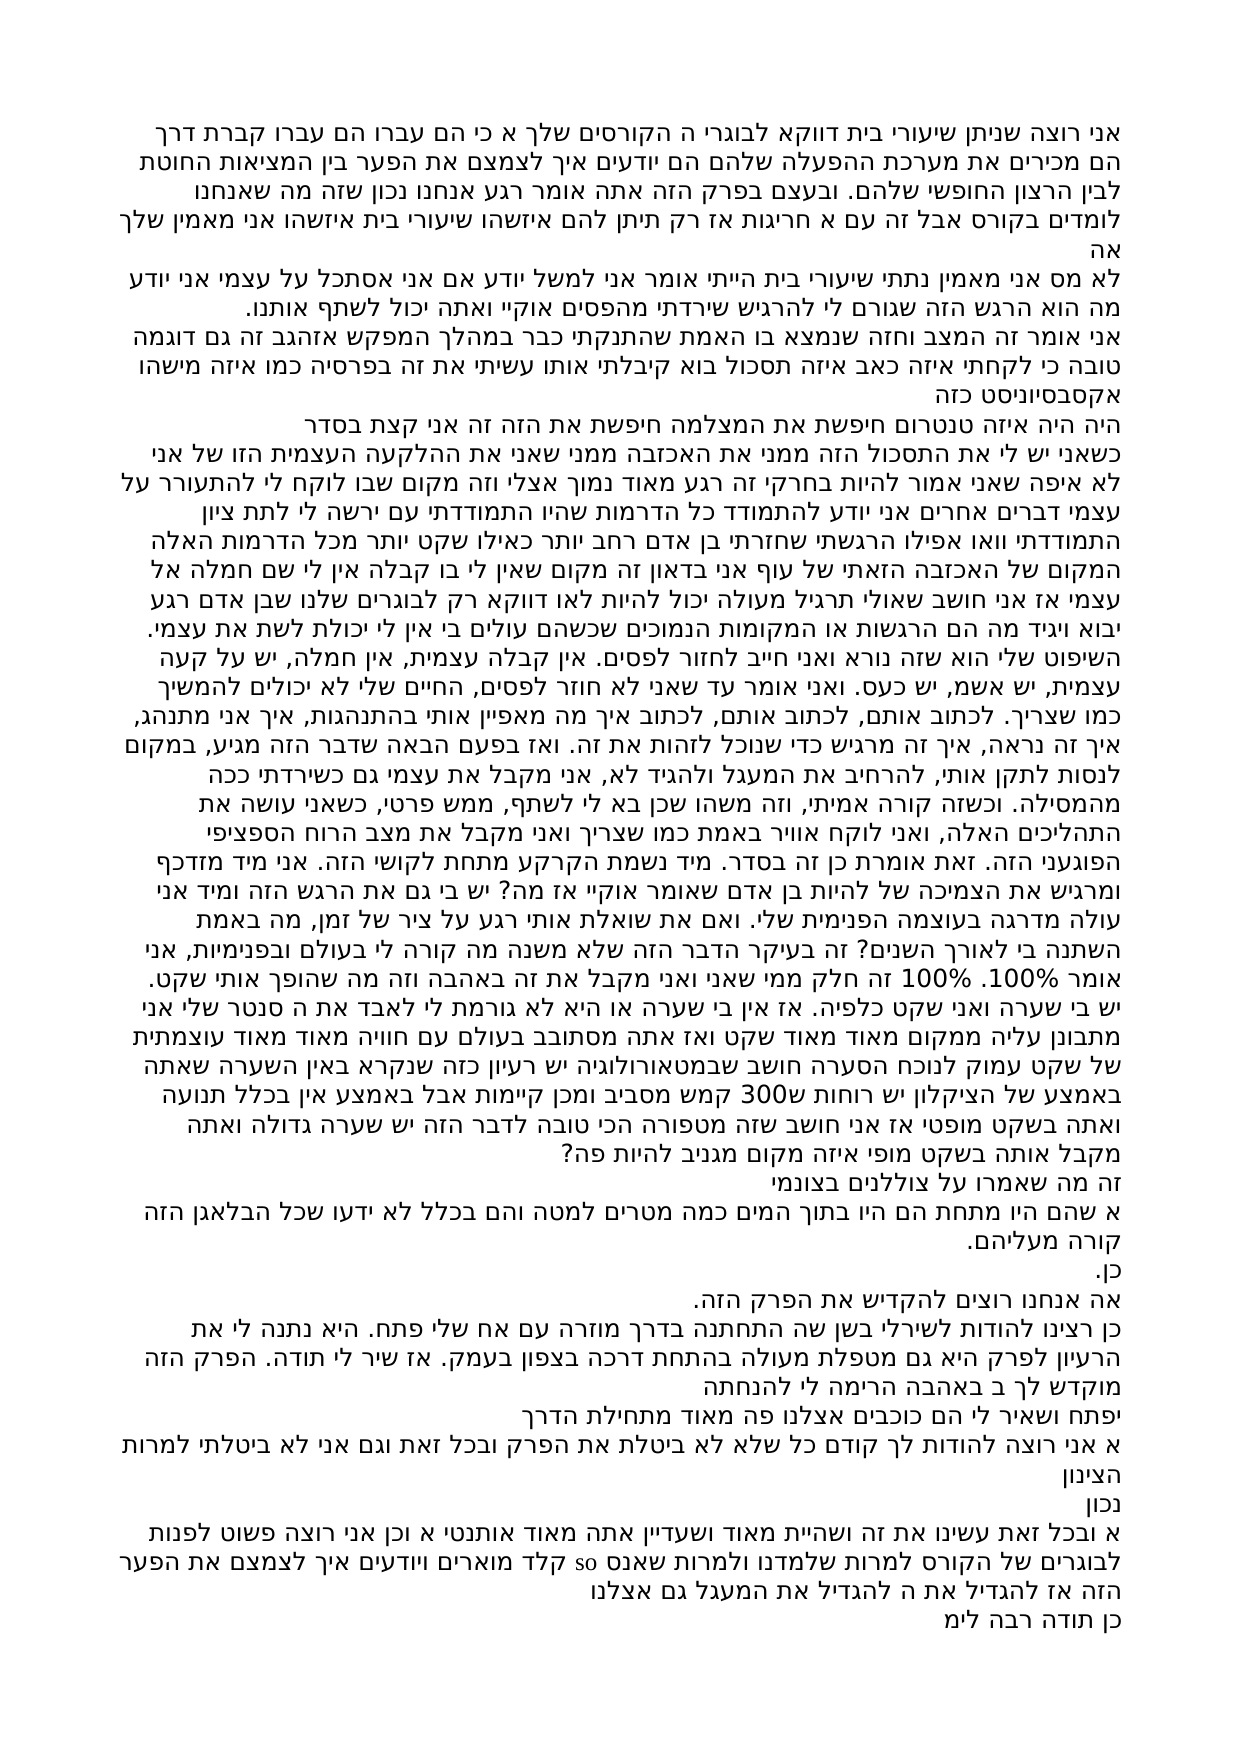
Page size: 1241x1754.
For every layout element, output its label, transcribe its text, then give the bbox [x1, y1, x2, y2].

text א שהם היו מתחת הם היו בתוך המים כמה מטרים למטה והם בכלל לא ידעו שכל הבלאגן הזה קורה מעליהם. [118, 1197, 1122, 1256]
text היה היה איזה טנטרום חיפשת את המצלמה חיפשת את הזה זה אני קצת בסדר [118, 410, 1122, 439]
text נכון [118, 1489, 1122, 1518]
text לא מס אני מאמין נתתי שיעורי בית הייתי אומר אני למשל יודע אם אני אסתכל על עצמי אני יודע מה הוא הרגש הזה שגורם לי להרגיש שירדתי מהפסים אוקיי ואתה יכול לשתף אותנו. [118, 264, 1122, 322]
text כן תודה רבה לימ [118, 1606, 1122, 1635]
text יפתח ושאיר לי הם כוכבים אצלנו פה מאוד מתחילת הדרך [118, 1401, 1122, 1431]
text אה אנחנו רוצים להקדיש את הפרק הזה. [118, 1285, 1122, 1314]
text א אני רוצה להודות לך קודם כל שלא לא ביטלת את הפרק ובכל זאת וגם אני לא ביטלתי למרות הצינון [118, 1431, 1122, 1489]
text אני אומר זה המצב וחזה שנמצא בו האמת שהתנקתי כבר במהלך המפקש אזהגב זה גם דוגמה טובה כי לקחתי איזה כאב איזה תסכול בוא קיבלתי אותו עשיתי את זה בפרסיה כמו איזה מישהו אקסבסיוניסט כזה [118, 322, 1122, 410]
text כן. [118, 1256, 1122, 1285]
text א ובכל זאת עשינו את זה ושהיית מאוד ושעדיין אתה מאוד אותנטי א וכן אני רוצה פשוט לפנות לבוגרים של הקורס למרות שלמדנו ולמרות שאנס so קלד מוארים ויודעים איך לצמצם את הפער הזה אז להגדיל את ה להגדיל את המעגל גם אצלנו [118, 1518, 1122, 1606]
text כשאני יש לי את התסכול הזה ממני את האכזבה ממני שאני את ההלקעה העצמית הזו של אני לא איפה שאני אמור להיות בחרקי זה רגע מאוד נמוך אצלי וזה מקום שבו לוקח לי להתעורר על עצמי דברים אחרים אני יודע להתמודד כל הדרמות שהיו התמודדתי עם ירשה לי לתת ציון התמודדתי וואו אפילו הרגשתי שחזרתי בן אדם רחב יותר כאילו שקט יותר מכל הדרמות האלה המקום של האכזבה הזאתי של עוף אני בדאון זה מקום שאין לי בו קבלה אין לי שם חמלה אל עצמי אז אני חושב שאולי תרגיל מעולה יכול להיות לאו דווקא רק לבוגרים שלנו שבן אדם רגע יבוא ויגיד מה הם הרגשות או המקומות הנמוכים שכשהם עולים בי אין לי יכולת לשת את עצמי. השיפוט שלי הוא שזה נורא ואני חייב לחזור לפסים. אין קבלה עצמית, אין חמלה, יש על קעה עצמית, יש אשמ, יש כעס. ואני אומר עד שאני לא חוזר לפסים, החיים שלי לא יכולים להמשיך כמו שצריך. לכתוב אותם, לכתוב אותם, לכתוב איך מה מאפיין אותי בהתנהגות, איך אני מתנהג, איך זה נראה, איך זה מרגיש כדי שנוכל לזהות את זה. ואז בפעם הבאה שדבר הזה מגיע, במקום לנסות לתקן אותי, להרחיב את המעגל ולהגיד לא, אני מקבל את עצמי גם כשירדתי ככה מהמסילה. וכשזה קורה אמיתי, וזה משהו שכן בא לי לשתף, ממש פרטי, כשאני עושה את התהליכים האלה, ואני לוקח אוויר באמת כמו שצריך ואני מקבל את מצב הרוח הספציפי הפוגעני הזה. זאת אומרת כן זה בסדר. מיד נשמת הקרקע מתחת לקושי הזה. אני מיד מזדכף ומרגיש את הצמיכה של להיות בן אדם שאומר אוקיי אז מה? יש בי גם את הרגש הזה ומיד אני עולה מדרגה בעוצמה הפנימית שלי. ואם את שואלת אותי רגע על ציר של זמן, מה באמת השתנה בי לאורך השנים? זה בעיקר הדבר הזה שלא משנה מה קורה לי בעולם ובפנימיות, אני אומר 100%. 100% זה חלק ממי שאני ואני מקבל את זה באהבה וזה מה שהופך אותי שקט. יש בי שערה ואני שקט כלפיה. אז אין בי שערה או היא לא גורמת לי לאבד את ה סנטר שלי אני מתבונן עליה ממקום מאוד מאוד שקט ואז אתה מסתובב בעולם עם חוויה מאוד מאוד עוצמתית של שקט עמוק לנוכח הסערה חושב שבמטאורולוגיה יש רעיון כזה שנקרא באין השערה שאתה באמצע של הציקלון יש רוחות ש300 קמש מסביב ומכן קיימות אבל באמצע אין בכלל תנועה ואתה בשקט מופטי אז אני חושב שזה מטפורה הכי טובה לדבר הזה יש שערה גדולה ואתה מקבל אותה בשקט מופי איזה מקום מגניב להיות פה? [118, 439, 1122, 1168]
text אני רוצה שניתן שיעורי בית דווקא לבוגרי ה הקורסים שלך א כי הם עברו הם עברו קברת דרך הם מכירים את מערכת ההפעלה שלהם הם יודעים איך לצמצם את הפער בין המציאות החוטת לבין הרצון החופשי שלהם. ובעצם בפרק הזה אתה אומר רגע אנחנו נכון שזה מה שאנחנו לומדים בקורס אבל זה עם א חריגות אז רק תיתן להם איזשהו שיעורי בית איזשהו אני מאמין שלך אה [118, 118, 1122, 264]
text זה מה שאמרו על צוללנים בצונמי [118, 1168, 1122, 1197]
text כן רצינו להודות לשירלי בשן שה התחתנה בדרך מוזרה עם אח שלי פתח. היא נתנה לי את הרעיון לפרק היא גם מטפלת מעולה בהתחת דרכה בצפון בעמק. אז שיר לי תודה. הפרק הזה מוקדש לך ב באהבה הרימה לי להנחתה [118, 1314, 1122, 1401]
